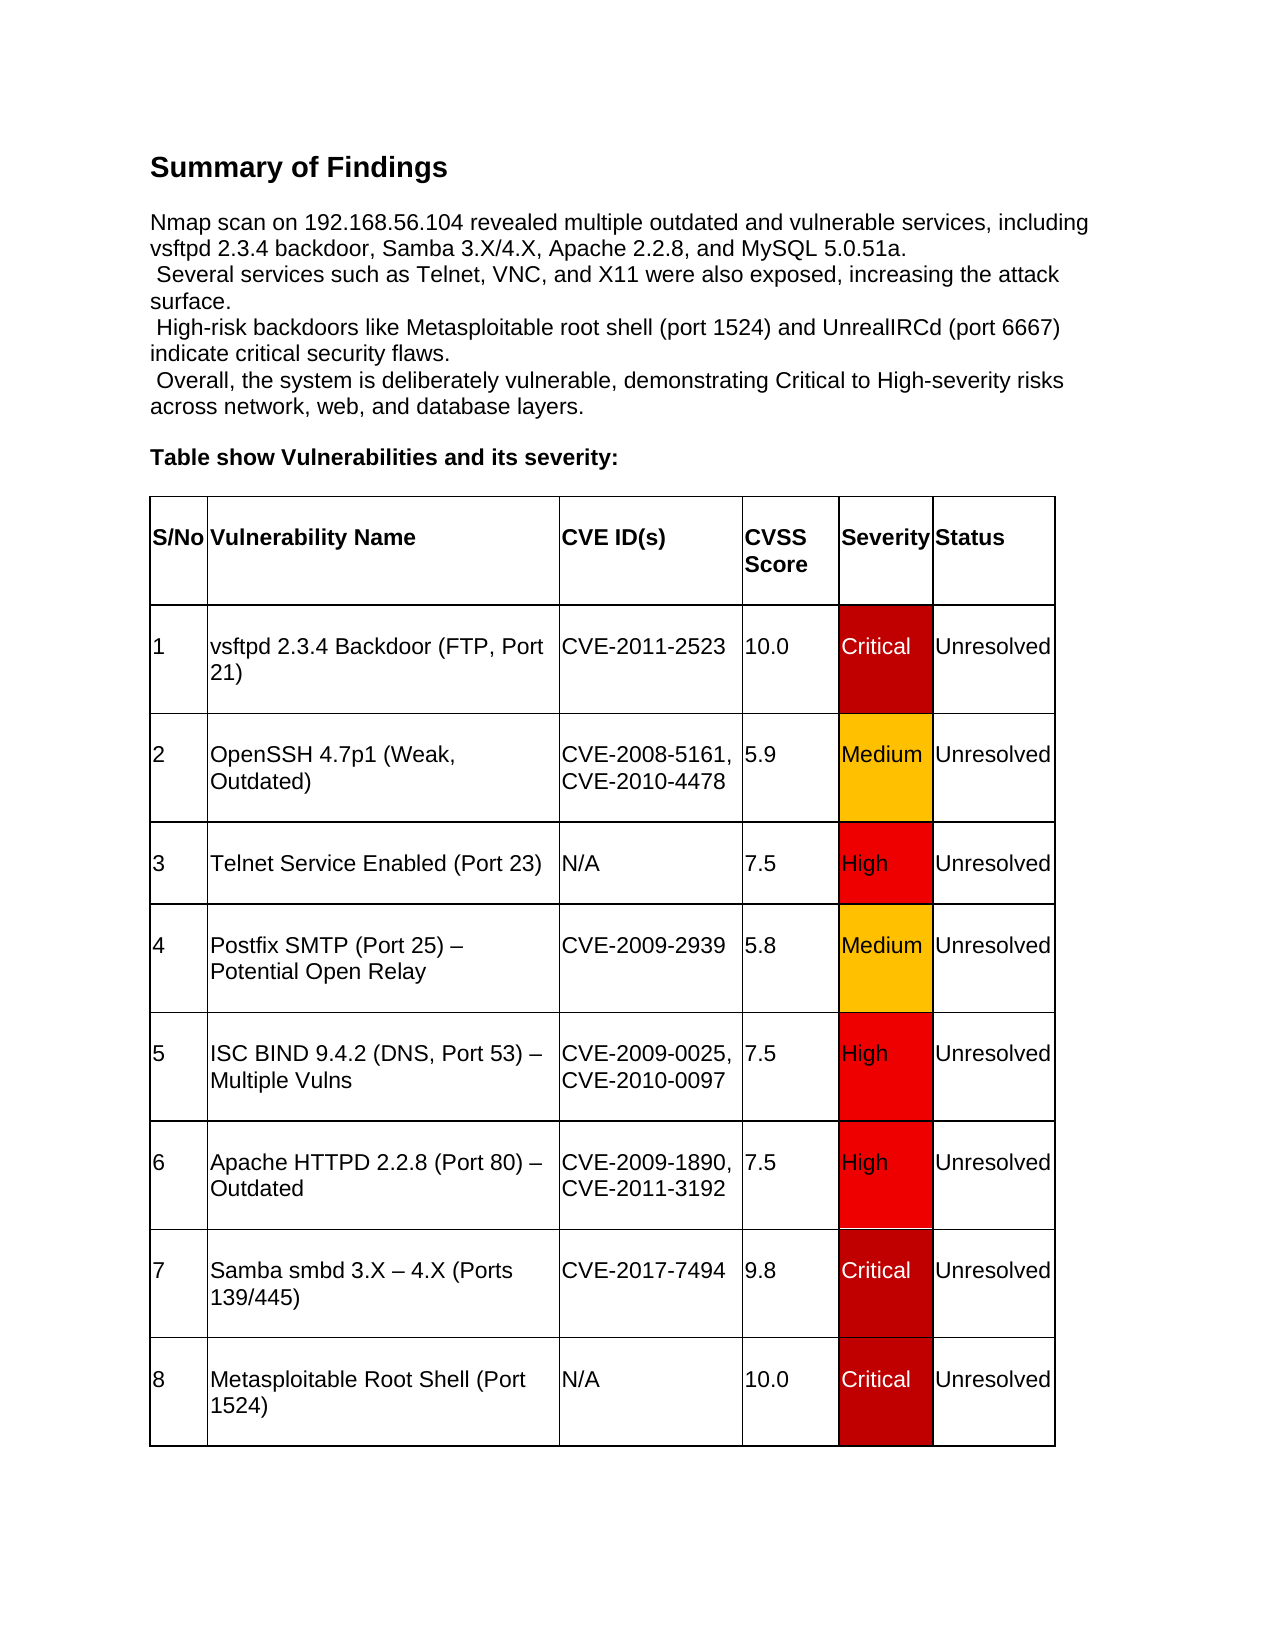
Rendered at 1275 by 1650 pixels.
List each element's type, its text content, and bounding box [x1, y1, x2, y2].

table_cell Postfix SMTP (Port 25) – Potential Open Relay [208, 905, 559, 1012]
table_cell 10.0 [743, 606, 838, 713]
table_cell N/A [560, 1338, 742, 1445]
table_header CVE ID(s) [560, 497, 742, 604]
table_cell CVE-2009-2939 [560, 905, 742, 1012]
table_cell Unresolved [934, 1338, 1054, 1445]
table_cell 9.8 [743, 1230, 838, 1337]
table_cell 5 [151, 1013, 207, 1120]
text Summary of Findings [150, 150, 1125, 183]
table_cell Unresolved [934, 905, 1054, 1012]
table_cell CVE-2017-7494 [560, 1230, 742, 1337]
table_cell 8 [151, 1338, 207, 1445]
table_cell Unresolved [934, 714, 1054, 821]
table_cell Medium [840, 905, 932, 1012]
table_cell 3 [151, 823, 207, 903]
table_header Status [934, 497, 1054, 604]
table_cell Unresolved [934, 1122, 1054, 1228]
table_cell 7.5 [743, 1122, 838, 1228]
table_cell ISC BIND 9.4.2 (DNS, Port 53) – Multiple Vulns [208, 1013, 559, 1120]
table_cell High [840, 823, 932, 903]
table_cell 7.5 [743, 1013, 838, 1120]
table_cell CVE-2009-0025, CVE-2010-0097 [560, 1013, 742, 1120]
table_cell N/A [560, 823, 742, 903]
table_cell OpenSSH 4.7p1 (Weak, Outdated) [208, 714, 559, 821]
table_cell 4 [151, 905, 207, 1012]
table_cell 7 [151, 1230, 207, 1337]
table_cell Samba smbd 3.X – 4.X (Ports 139/445) [208, 1230, 559, 1337]
table_cell Telnet Service Enabled (Port 23) [208, 823, 559, 903]
table_cell 6 [151, 1122, 207, 1228]
table_cell 5.8 [743, 905, 838, 1012]
table_cell Unresolved [934, 823, 1054, 903]
table_cell 5.9 [743, 714, 838, 821]
table_cell Critical [840, 1338, 932, 1445]
table_cell Apache HTTPD 2.2.8 (Port 80) – Outdated [208, 1122, 559, 1228]
table_cell CVE-2011-2523 [560, 606, 742, 713]
text Table show Vulnerabilities and its severity: [150, 444, 1125, 471]
table_cell vsftpd 2.3.4 Backdoor (FTP, Port 21) [208, 606, 559, 713]
table_header CVSS Score [743, 497, 838, 604]
text Nmap scan on 192.168.56.104 revealed multiple outdated and vulnerable services, including vsftpd 2.3.4 backdoor, Samba 3.X/4.X, Apache 2.2.8, and MySQL 5.0.51a. Several services such as Telnet, VNC, and X11 were also exposed, increasing the attack surface. High-risk backdoors like Metasploitable root shell (port 1524) and UnrealIRCd (port 6667) indicate critical security flaws. Overall, the system is deliberately vulnerable, demonstrating Critical to High-severity risks across network, web, and database layers. [150, 208, 1125, 419]
table_cell High [840, 1122, 932, 1228]
table_cell Unresolved [934, 1013, 1054, 1120]
table_header Vulnerability Name [208, 497, 559, 604]
table_cell Medium [840, 714, 932, 821]
table_header S/No [151, 497, 207, 604]
table_cell 2 [151, 714, 207, 821]
table_cell 1 [151, 606, 207, 713]
table_cell Metasploitable Root Shell (Port 1524) [208, 1338, 559, 1445]
table_cell CVE-2009-1890, CVE-2011-3192 [560, 1122, 742, 1228]
table_cell Critical [840, 606, 932, 713]
table_cell High [840, 1013, 932, 1120]
table_cell 10.0 [743, 1338, 838, 1445]
table_cell Unresolved [934, 1230, 1054, 1337]
table_cell Unresolved [934, 606, 1054, 713]
table_cell Critical [840, 1230, 932, 1337]
table_cell 7.5 [743, 823, 838, 903]
table_header Severity [840, 497, 932, 604]
table_cell CVE-2008-5161, CVE-2010-4478 [560, 714, 742, 821]
